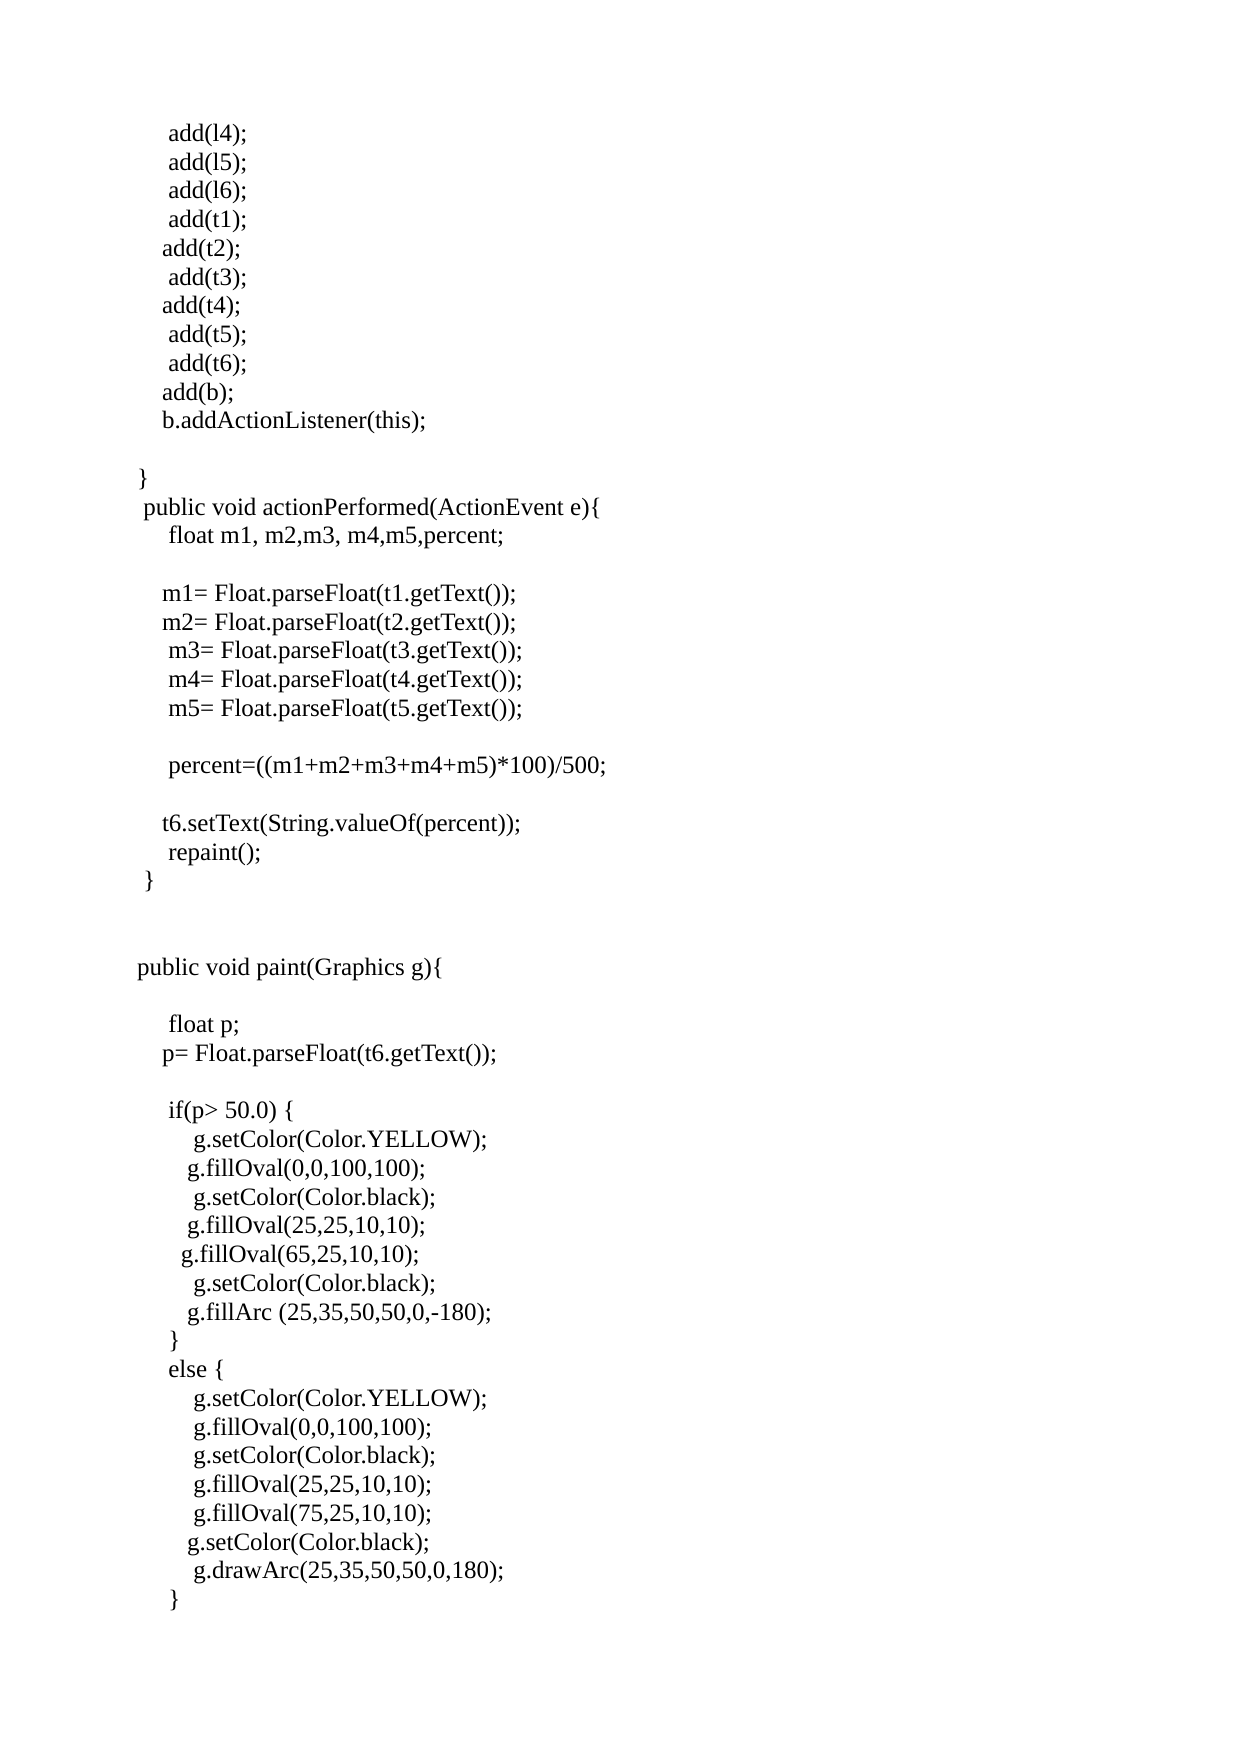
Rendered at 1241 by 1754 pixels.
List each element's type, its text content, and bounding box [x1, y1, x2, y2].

text g.fillOval(25,25,10,10); [118, 1469, 1122, 1498]
text g.setColor(Color.YELLOW); [118, 1383, 1122, 1412]
text add(l5); [118, 147, 1122, 176]
text } [118, 1326, 1122, 1354]
text } [118, 866, 1122, 894]
text g.fillOval(65,25,10,10); [118, 1239, 1122, 1268]
text add(t5); [118, 319, 1122, 348]
text t6.setText(String.valueOf(percent)); [118, 808, 1122, 837]
text g.fillOval(75,25,10,10); [118, 1498, 1122, 1527]
text g.fillOval(0,0,100,100); [118, 1153, 1122, 1182]
text g.setColor(Color.black); [118, 1441, 1122, 1469]
text g.setColor(Color.black); [118, 1527, 1122, 1556]
text m2= Float.parseFloat(t2.getText()); [118, 607, 1122, 636]
text add(b); [118, 377, 1122, 406]
text if(p> 50.0) { [118, 1096, 1122, 1124]
text p= Float.parseFloat(t6.getText()); [118, 1038, 1122, 1067]
text } [118, 463, 1122, 492]
text repaint(); [118, 837, 1122, 866]
text m5= Float.parseFloat(t5.getText()); [118, 693, 1122, 722]
text g.setColor(Color.YELLOW); [118, 1124, 1122, 1153]
text b.addActionListener(this); [118, 406, 1122, 434]
text } [118, 1584, 1122, 1613]
text float p; [118, 1009, 1122, 1038]
text add(t6); [118, 348, 1122, 377]
text g.setColor(Color.black); [118, 1182, 1122, 1211]
text m1= Float.parseFloat(t1.getText()); [118, 578, 1122, 607]
text g.setColor(Color.black); [118, 1268, 1122, 1297]
text g.drawArc(25,35,50,50,0,180); [118, 1556, 1122, 1584]
text g.fillOval(0,0,100,100); [118, 1412, 1122, 1441]
text add(l6); [118, 176, 1122, 204]
text float m1, m2,m3, m4,m5,percent; [118, 521, 1122, 549]
text m3= Float.parseFloat(t3.getText()); [118, 636, 1122, 664]
text percent=((m1+m2+m3+m4+m5)*100)/500; [118, 751, 1122, 779]
text else { [118, 1354, 1122, 1383]
text add(t1); [118, 204, 1122, 233]
text add(l4); [118, 118, 1122, 147]
text add(t4); [118, 291, 1122, 319]
text g.fillOval(25,25,10,10); [118, 1211, 1122, 1239]
text public void actionPerformed(ActionEvent e){ [118, 492, 1122, 521]
text add(t2); [118, 233, 1122, 262]
text add(t3); [118, 262, 1122, 291]
text g.fillArc (25,35,50,50,0,-180); [118, 1297, 1122, 1326]
text m4= Float.parseFloat(t4.getText()); [118, 664, 1122, 693]
text public void paint(Graphics g){ [118, 952, 1122, 981]
